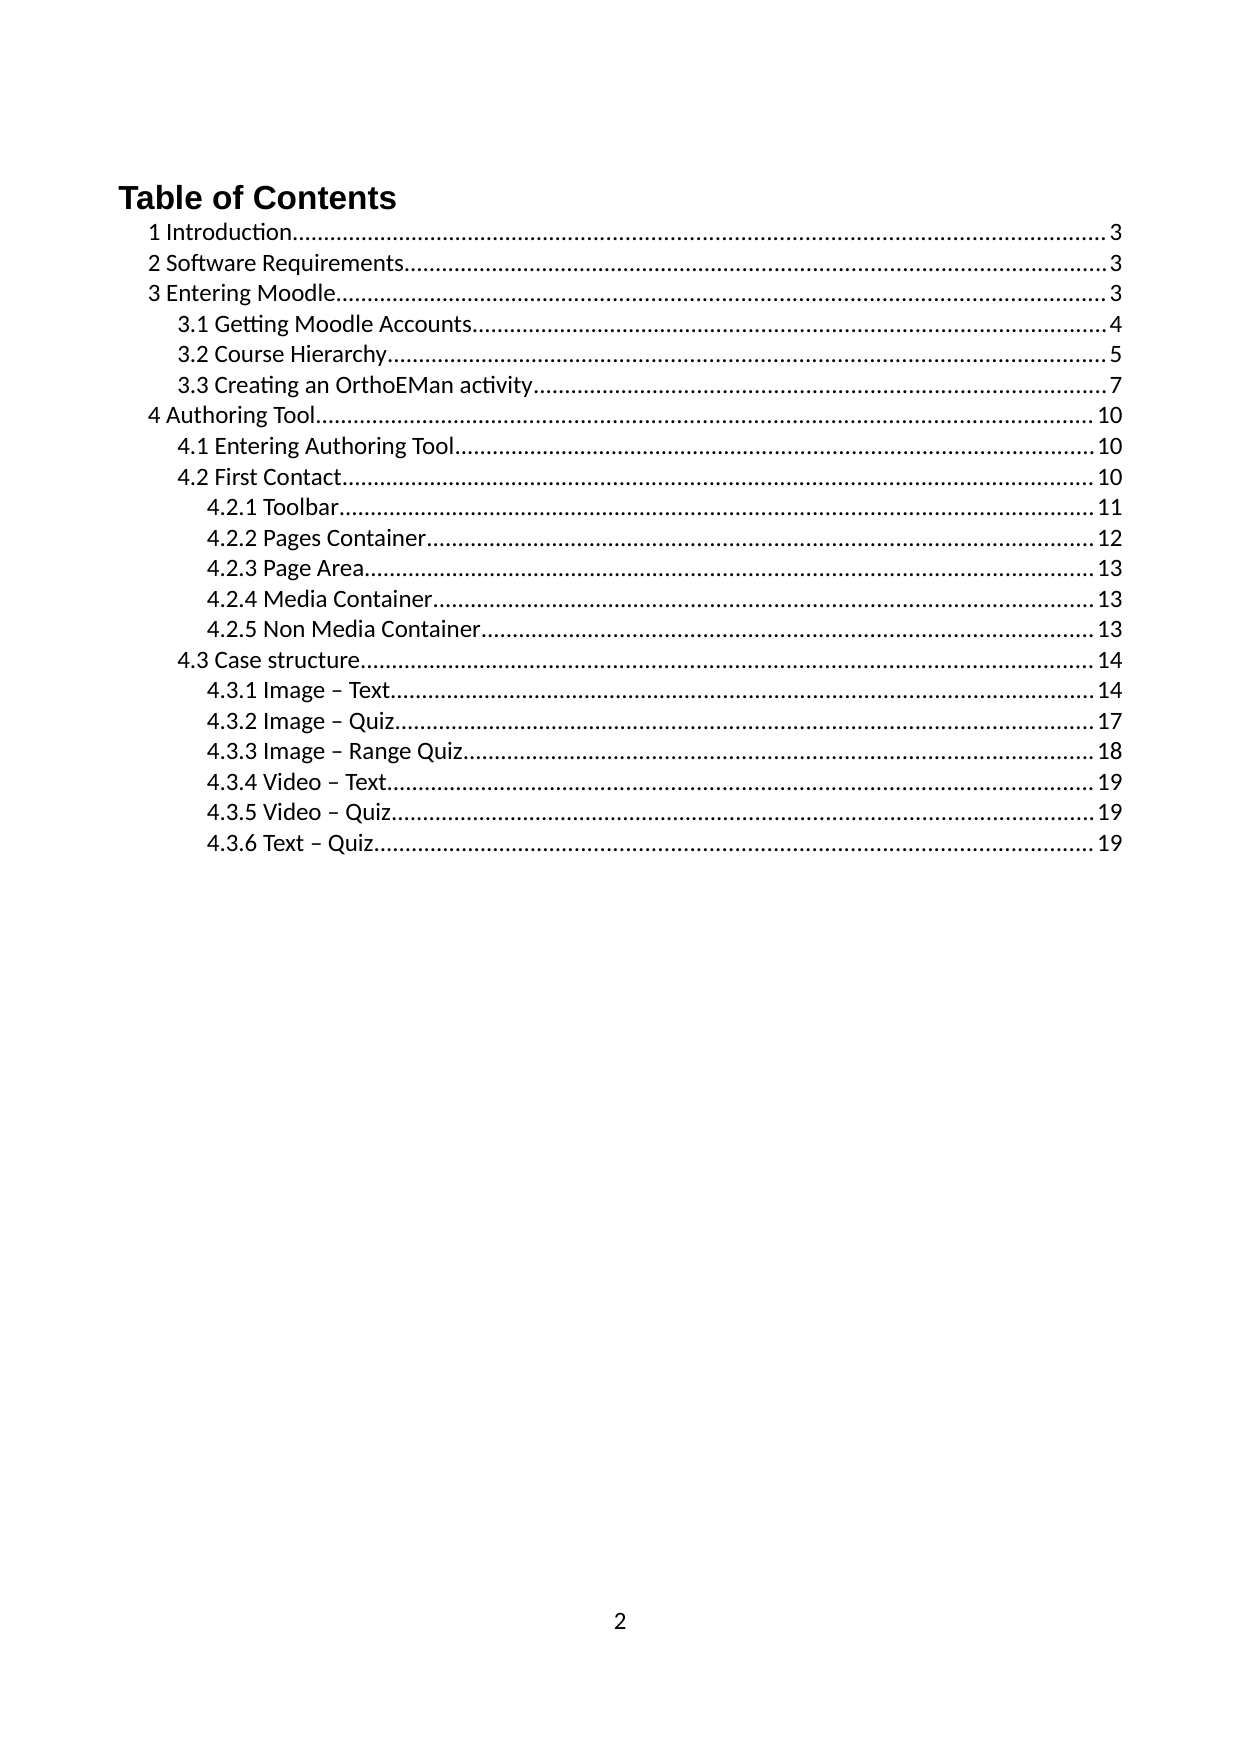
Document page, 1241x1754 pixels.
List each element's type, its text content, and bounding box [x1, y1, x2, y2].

text 1 Introduction 3 [148, 217, 1122, 247]
text 3.3 Creating an OrthoEMan activity 7 [177, 369, 1122, 400]
text 4.2 First Contact 10 [177, 461, 1122, 491]
text 4.2.4 Media Container 13 [207, 583, 1122, 613]
text 4.3.4 Video – Text 19 [207, 766, 1122, 796]
text 4.3.1 Image – Text 14 [207, 674, 1122, 705]
text 4.2.3 Page Area 13 [207, 552, 1122, 583]
text 4.3.6 Text – Quiz 19 [207, 827, 1122, 857]
subtitle Table of Contents [118, 178, 1122, 217]
text 4.2.5 Non Media Container 13 [207, 613, 1122, 644]
text 4.3.3 Image – Range Quiz 18 [207, 735, 1122, 766]
text 2 Software Requirements 3 [148, 247, 1122, 278]
text 4.2.2 Pages Container 12 [207, 522, 1122, 552]
text 3.1 Getting Moodle Accounts 4 [177, 308, 1122, 339]
text 4.2.1 Toolbar 11 [207, 491, 1122, 522]
text 3 Entering Moodle 3 [148, 278, 1122, 308]
text 4.3 Case structure 14 [177, 644, 1122, 674]
text 4.1 Entering Authoring Tool 10 [177, 430, 1122, 461]
text 4 Authoring Tool 10 [148, 400, 1122, 430]
text 4.3.2 Image – Quiz 17 [207, 705, 1122, 735]
text 4.3.5 Video – Quiz 19 [207, 796, 1122, 827]
text 3.2 Course Hierarchy 5 [177, 339, 1122, 369]
